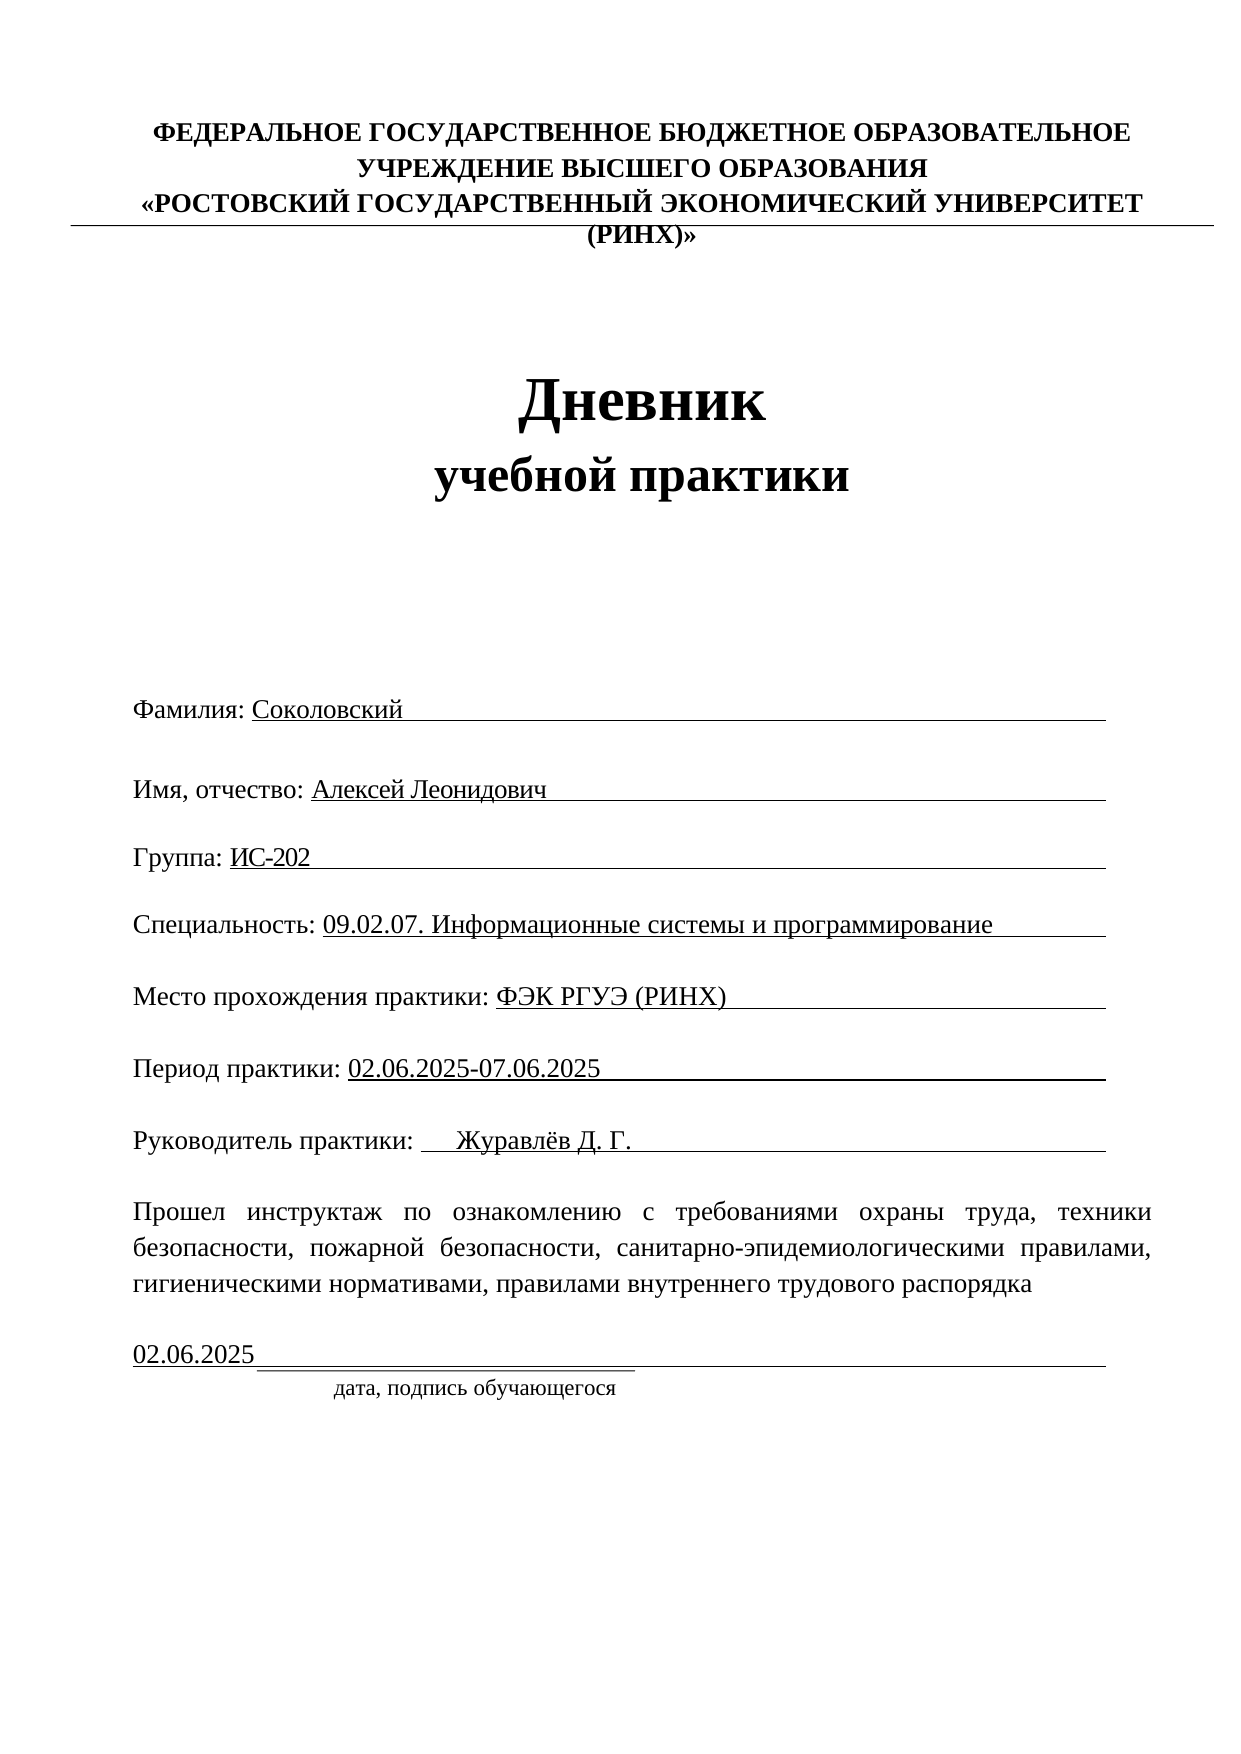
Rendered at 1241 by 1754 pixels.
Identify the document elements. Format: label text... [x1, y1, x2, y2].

text Период практики: 02.06.2025-07.06.2025 [133, 1052, 1211, 1083]
text «РОСТОВСКИЙ ГОСУДАРСТВЕННЫЙ ЭКОНОМИЧЕСКИЙ УНИВЕРСИТЕТ [83, 187, 1201, 225]
text 02.06.2025 [133, 1338, 1211, 1370]
text Фамилия: Соколовский [133, 693, 1211, 724]
text учебной практики [83, 445, 1202, 502]
text Группа: ИС-202 [133, 841, 1211, 872]
text Прошел инструктаж по ознакомлению с требованиями охраны труда, техники безопасности, пожарной безопасности, санитарно-эпидемиологическими правилами, гигиеническими нормативами, правилами внутреннего трудового распорядка [133, 1195, 1152, 1298]
subtitle ФЕДЕРАЛЬНОЕ ГОСУДАРСТВЕННОЕ БЮДЖЕТНОЕ ОБРАЗОВАТЕЛЬНОЕ УЧРЕЖДЕНИЕ ВЫСШЕГО ОБРАЗОВАНИЯ [83, 116, 1201, 183]
title Дневник [83, 362, 1202, 434]
text Имя, отчество: Алексей Леонидович [133, 773, 1211, 804]
text (РИНХ)» [83, 227, 1201, 249]
text дата, подпись обучающегося [333, 1374, 1211, 1401]
text Специальность: 09.02.07. Информационные системы и программирование [133, 909, 1211, 940]
text Место прохождения практики: ФЭК РГУЭ (РИНХ) [133, 980, 1211, 1012]
text Руководитель практики: Журавлёв Д. Г. [133, 1124, 1211, 1155]
